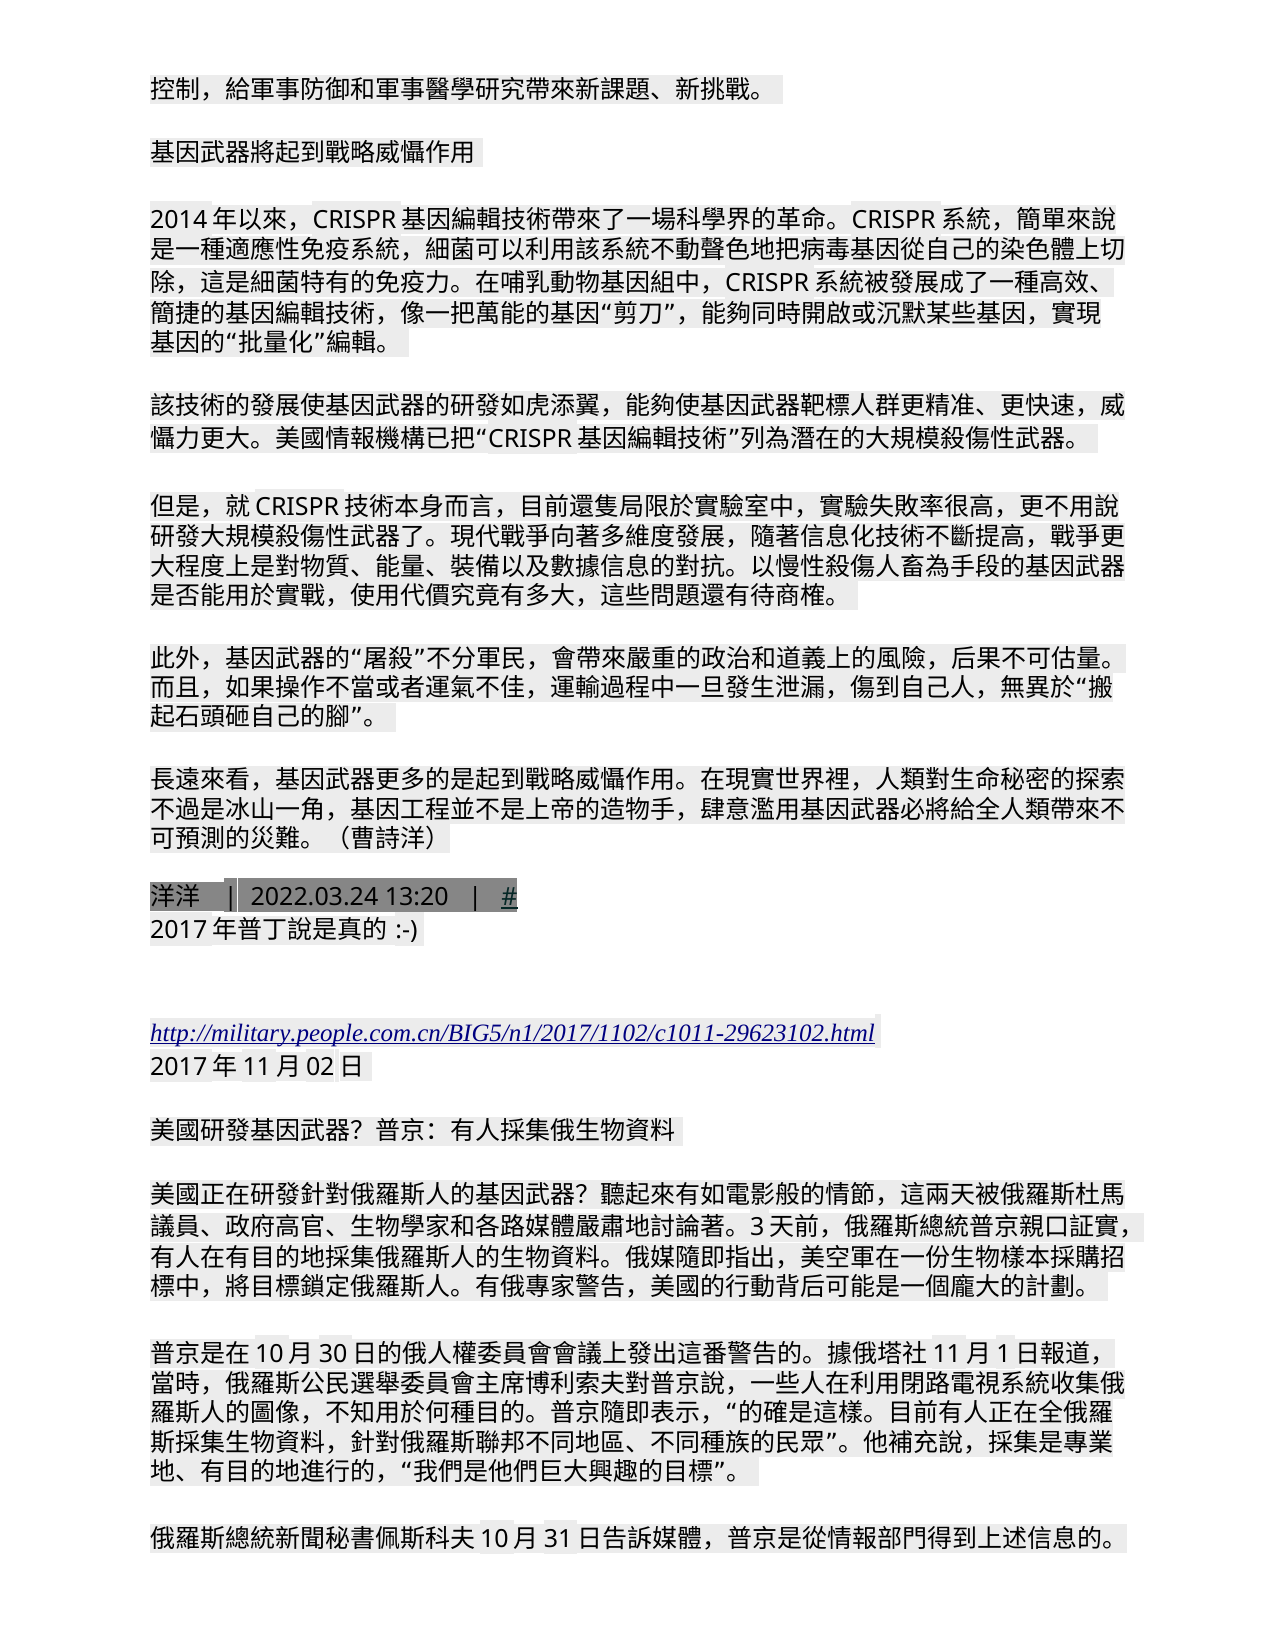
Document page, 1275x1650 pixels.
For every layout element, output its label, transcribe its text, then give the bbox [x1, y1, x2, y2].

text 洋洋 | 2022.03.24 13:20 | # [150, 878, 1125, 912]
text 2017年普丁說是真的 :-) http://military.people.com.cn/BIG5/n1/2017/1102/c1011-29623102.html 2017年11月02日 美國研發基因武器？普京：有人採集俄生物資料 美國正在研發針對俄羅斯人的基因武器？聽起來有如電影般的情節，這兩天被俄羅斯杜馬議員、政府高官、生物學家和各路媒體嚴肅地討論著。3天前，俄羅斯總統普京親口証實，有人在有目的地採集俄羅斯人的生物資料。俄媒隨即指出，美空軍在一份生物樣本採購招標中，將目標鎖定俄羅斯人。有俄專家警告，美國的行動背后可能是一個龐大的計劃。 普京是在10月30日的俄人權委員會會議上發出這番警告的。據俄塔社11月1日報道，當時，俄羅斯公民選舉委員會主席博利索夫對普京說，一些人在利用閉路電視系統收集俄羅斯人的圖像，不知用於何種目的。普京隨即表示，“的確是這樣。目前有人正在全俄羅斯採集生物資料，針對俄羅斯聯邦不同地區、不同種族的民眾”。他補充說，採集是專業地、有目的地進行的，“我們是他們巨大興趣的目標”。 俄羅斯總統新聞秘書佩斯科夫10月31日告訴媒體，普京是從情報部門得到上述信息的。英國《國際商業時報》稱，對於採集俄羅斯人生物資料的背后之手是誰以及動機是什麼，普京沒有詳細說明。但他強調：“不用對此害怕。讓他們做他們想做的，我們也得做我們必須做的。” 在一些俄媒看來，普京懷疑的目標可能是美國。俄羅斯《生意人報》報道稱，2017年夏，美國空軍宣布招標採購12個“正常人類核糖核酸(RNA)”樣品和27個“正常新鮮冷凍人體滑膜”樣品。上述信息來自美國防部網站上公布的一份採購申請。招標條件中指定捐助者應為俄羅斯人或是歐羅巴人種，所有樣本都應在俄羅斯採集。俄羅斯《真理報》說，普京的警告在網上迅速傳播，並引起爆炸式反應。 俄羅斯最大門戶網站Rambler.ru1日的調查顯示，很多俄羅斯民眾認為美國採集俄羅斯人生物資料是為了制造生物武器，並對此感到非常恐慌。68%的受訪者認為此舉是一種威脅，17%的受訪者認為雖然還不能確定美方目的就是為了制造武器，但仍感到帶有威脅性。隻有7%的受訪者認為這純粹是為了科研。俄庫班國立大學基因學系主任沃爾琴科對俄羅斯《觀點報》說，當前美國的行動背后可能是一個龐大的計劃。 俄羅斯REN電視台1日報道稱，俄羅斯國家杜馬議員們說，美國在俄羅斯周邊建立了大量收集俄羅斯生物資料的實驗室。近10年來，美國在烏克蘭設立了13個生物實驗室，在格魯吉亞有4個，哈薩克斯坦有2個，在吉爾吉斯斯坦和阿塞拜疆也有。經普京總統透露，大家才知道美國在俄羅斯也有這樣的實驗室。問題在於，他們收集俄羅斯人生物資料的目的是什麼？ 一些俄專家懷疑，美空軍在俄採集遺傳資料與開發一種針對俄羅斯人的基因武器計劃有關。俄新社援引俄國家杜馬議員、前總防疫師奧尼先科的話說，今天收集生物資料的情況非常突出，因為解碼基因組可用於軍事目的。“今日俄羅斯”電視台10月31日就美國此舉的目的詢問了3名專家，其中2人認為這是用於基礎項目研究。但俄軍事專家、前聯合國生物武器委員會成員伊戈爾·尼庫林說，美國收集俄羅斯人的核糖核酸可能是用於研發細菌。“在軍事部門，不可能有其他的理由。”他認為，美國在試圖研發針對特定種族的各種生物武器。“他們需要歐羅巴人種的資料，這一人種佔我們國家的絕大多數。” 俄聯邦委員會國防與安全委員會副主席克林採維奇表示，自己不能確定這是否說明美國准備對俄羅斯發動生物戰，但毫無疑問，他們在對俄羅斯人的生物資料進行研究。“為什麼他們突然有這種需要？”克林採維奇說，總統的這一警告非常及時。西方的相關部門應當知道，俄羅斯已經在關注他們。1日，俄羅斯律師協會向俄聯邦安全局發出聲明，呼吁他們迅速制止這種非法採集俄羅斯人生物資料的活動。俄羅斯《新消息報》援引該聲明說，這正對俄羅斯公民的安全、生命和健康構成威脅。 下一個劃時代的超級武器 “基因武器”上一次被置於媒體的聚光燈下是在去年2月。當時，時任美國國家情報總監詹姆斯·克拉珀在情報界年度全球威脅評估報告中，將“基因編輯”列入“大規模殺傷性與擴散性武器”威脅清單中。英國路透社今年稍早時候在題為“下一個超級武器”的文章中說，2003年，人類基因組的排序工作完成，科學家們得以了解每段生物編碼的意義。不斷發展的技術以及基因工程卻可能為新危險打開大門。第一次世界大戰期間出現了化學戰，第二次世界大戰見証了原子彈的威力。下一個劃時代的超級武器應該就是生物武器。 多名相關領域專家1日告訴《環球時報》記者，基因武器是指利用基因工程技術研制新型生物戰劑並將其武器化，以用於軍事或其他目的一類新概念武器。隨著現代生物技術、特別是合成生物學的快速發展，通過基因重組將高致病性或能產生劇毒生物毒素的基因片段，拼接到其他存活能力和傳染能力更強的細菌或病毒基因中，從而人工合成自然界原本不存在，但具有更強傳染性和更高致病力的新的細菌和病毒，已成為世界生物安全領域面臨的現實威脅。 不過，就像美國將“基因編輯”列入“大規模殺傷性與擴散性武器”威脅清單引起爭議一樣，對於美軍採集俄羅斯人生物資料是否與基因武器有關，也存在不同看法。俄羅斯國家新聞網援引俄生物科學博士蓋利法德的話說，所謂用於研發基因武器是某種可惡的謊言。這種武器隻能用於對付非常小的民族，在過去幾年來，他們沒有與任何人混居。而俄羅斯並不是這樣的民族。 美國喬治亞醫學院生物化學和分子生物學系教授李紅林也更傾向於認為，這是用於一般性醫學研究。他在1日接受《環球時報》記者採訪時說，科學發展到現在，新的技術可以改變某些基因，但還很難針對某個人群或人種開發基因武器。人種之間有差異，基因上有不同，但人類不同種族間的共性極大，關於人種方面的基因武器非常難開發。 對於研究採購方是軍方部門，俄生物科學博士赫爾凡德對《生意人報》說，這並不意味著成果就被用於軍事目的，而更像是研究新藥時採集不同種族遺傳資料的典型情況。李紅林1日告訴《環球時報》記者，美國軍方會進行一些基礎的醫學研究，比如海軍在馬裡蘭有專門的醫院、大學，美國國防部也會通過國會撥款向科學家征集研究項目。他認為，美軍方進行基因武器方面的研究可能性存在，但肯定是高度機密，不會像這樣公開招標，且隻採購十幾個樣品。 有相關領域專家對《環球時報》記者說，一些公開資料顯示，美國在生物技術領域處於領先地位。俄羅斯相關研究者認為，美已在這些領域取得進展。生物資料信息逐步成為新的國家安全課題，很多國家都設有專門的生物安全部門。俄羅斯基因醫學中心的專家對《共青團真理報》說，研制生物武器在國際上已被禁止很多年，俄國家科研機構有時也會跟西方合作採集樣本。俄新社援引俄遺傳學專家伊利因斯基的話說，“我不認為今天或明天這個信息可以用來研發生物武器，但科學發展很快，很難說10年后會怎樣”。 （曲頌 郭媛丹 張倍鑫 柳玉鵬 陳欣） [150, 912, 1125, 1554]
text 現實版“生化危機”：基因武器如何影響未來戰爭 2017年11月10日09:02 &;#124; 來源：解放軍報 原標題：基因武器如何影響未來戰爭 據新華網報道，10月30日，俄羅斯總統普京親口証實，有人在有目的地採集俄羅斯人的生物樣本資料。此言一出，即遭爆炸性傳播。俄媒隨即報道，美國空軍在一份生物樣本採購招標中將目標鎖定俄羅斯人。有俄專家警告，俄羅斯民眾的生物樣本未來或將被用於制造細菌武器，應監控此類收集活動。美國空軍教育訓練司令部10月31日向俄媒澄清說，美空軍最大醫療部隊、第59醫療部隊的“先進分子監測中心”確實搜集了俄羅斯人的生物樣本，但目的並不是制造細菌生化武器。 基因武器是指通過基因編輯技術修改致病微生物的基因編碼，而研制出的新一代生物武器，能夠從基因層面對敵發動攻擊。簡單來說，基因編輯技術就相當於一把基因“剪刀”，可以按照主觀意願將一種生物的基因片段“剪接”到另一種生物上，從而改變其生理特征。基因武器正是通過這種方式修改基因獲得新的致病微生物，從而使對方的疫苗庫失效。美國情報機構因此把基因編輯技術列為潛在的大規模殺傷性武器。 殺傷力巨大的“生物原子彈” 安布雷拉、浣熊市、T病毒……這些游戲迷耳熟能詳的名字構建了一個被失控的生物武器撕裂的虛擬世界：在秘密的科學實驗室裡，參與研究的上百名遺傳學、生物工程學專家因感染病毒而變成了嗜血的“僵尸”，人一旦被他們咬傷或抓傷就會受到感染，立即變成同類。 實際上，從一戰時期德國的流感細菌武器，到二戰時期日本的731部隊，再到冷戰時期蘇聯規模空前的生物武器庫，每段關於生物武器的歷史都不可避免地泛著血腥，令人不寒而栗。進入21世紀以來，基因編輯技術蓬勃發展，人類基因組圖譜順利完成，生物武器的研究也進入了基因武器時代，一場現實版的“生化危機”或將拉開序幕。 20世紀70年代至80年代，分子遺傳學迅猛發展，使研制基因武器成為可能。基因武器建立在對基因信息的載體——脫氧核糖核酸進行重組的基礎之上，借助基因工程的方法可以實現基因分離和重組，形成復合脫氧核糖核酸，並在此基礎上借助微生物實現基因轉移，制成可改變遺傳物質的生物武器。 由於基因武器是“剪”出來的新病毒、新細菌，遺傳密碼隻有設計者才知道，對方很難及時破譯並研制出新的疫苗與之對抗。即使更新了疫苗庫，仍有源源不斷的新的基因武器“整裝待發”。研制疫苗的速度必定趕不上“投毒”的速度，這樣一明一暗的“較量”，顯然對防守的一方極為不利。 特別是隨著基因組學的迅速發展，越來越多的致病微生物的完整基因序列已被發現，這些微生物可能都是引發“生化危機”的始作俑者。隻要找到基因密碼的突破口，就很容易將它們改造成殺傷力巨大的“生物原子彈”。 不動一兵一卒達成軍事目的 與傳統生物武器一樣，基因武器具有體積小、造價低、不破壞非生命物質等特點。使用者不必興師動眾，隻要通過人工、飛機、導彈等運載方式將基因武器投放到敵方區域，就能達成軍事目的。顯然，基因武器具有很多傳統生物武器不可比擬的優勢。 首先，基因武器的傳染性及殺傷力更強。例如，通過移植繁殖能力強的基因片段，可以將致命病菌的繁殖擴散力增加數倍﹔通過移植致病能力強的基因片段，可將致死率提高至100%左右。其次，基因武器隱蔽性極強。針對不同的軍事目的、環境及攻擊目標，使用者可以人為設計基因武器的潛伏期。也就是說，人們可以把基因武器做成一種“定時炸彈”，並且“倒計時”最長可達十年之久。這是基因武器與傳統生物武器、化學武器最主要的區別。 一旦基因武器投入使用，將使未來戰爭發生巨大變化： ——戰爭模式將發生變化。敵對雙方可能在戰前使用基因武器，使對方人員及生活環境遭到破壞，導致一個民族、一個國家喪失戰斗力，在不流血中被征服。 ——軍隊編制體制結構將發生變化。戰斗部隊將減少，而衛生勤務保障部隊則大量增加。 ——戰略武器與戰術武器將融為一體。未來戰場將成為無形戰場，使戰場情況難以掌握和控制，給軍事防御和軍事醫學研究帶來新課題、新挑戰。 基因武器將起到戰略威懾作用 2014年以來，CRISPR基因編輯技術帶來了一場科學界的革命。CRISPR系統，簡單來說是一種適應性免疫系統，細菌可以利用該系統不動聲色地把病毒基因從自己的染色體上切除，這是細菌特有的免疫力。在哺乳動物基因組中，CRISPR系統被發展成了一種高效、簡捷的基因編輯技術，像一把萬能的基因“剪刀”，能夠同時開啟或沉默某些基因，實現基因的“批量化”編輯。 該技術的發展使基因武器的研發如虎添翼，能夠使基因武器靶標人群更精准、更快速，威懾力更大。美國情報機構已把“CRISPR基因編輯技術”列為潛在的大規模殺傷性武器。 但是，就CRISPR技術本身而言，目前還隻局限於實驗室中，實驗失敗率很高，更不用說研發大規模殺傷性武器了。現代戰爭向著多維度發展，隨著信息化技術不斷提高，戰爭更大程度上是對物質、能量、裝備以及數據信息的對抗。以慢性殺傷人畜為手段的基因武器是否能用於實戰，使用代價究竟有多大，這些問題還有待商榷。 此外，基因武器的“屠殺”不分軍民，會帶來嚴重的政治和道義上的風險，后果不可估量。而且，如果操作不當或者運氣不佳，運輸過程中一旦發生泄漏，傷到自己人，無異於“搬起石頭砸自己的腳”。 長遠來看，基因武器更多的是起到戰略威懾作用。在現實世界裡，人類對生命秘密的探索不過是冰山一角，基因工程並不是上帝的造物手，肆意濫用基因武器必將給全人類帶來不可預測的災難。（曹詩洋） [150, 75, 1125, 853]
